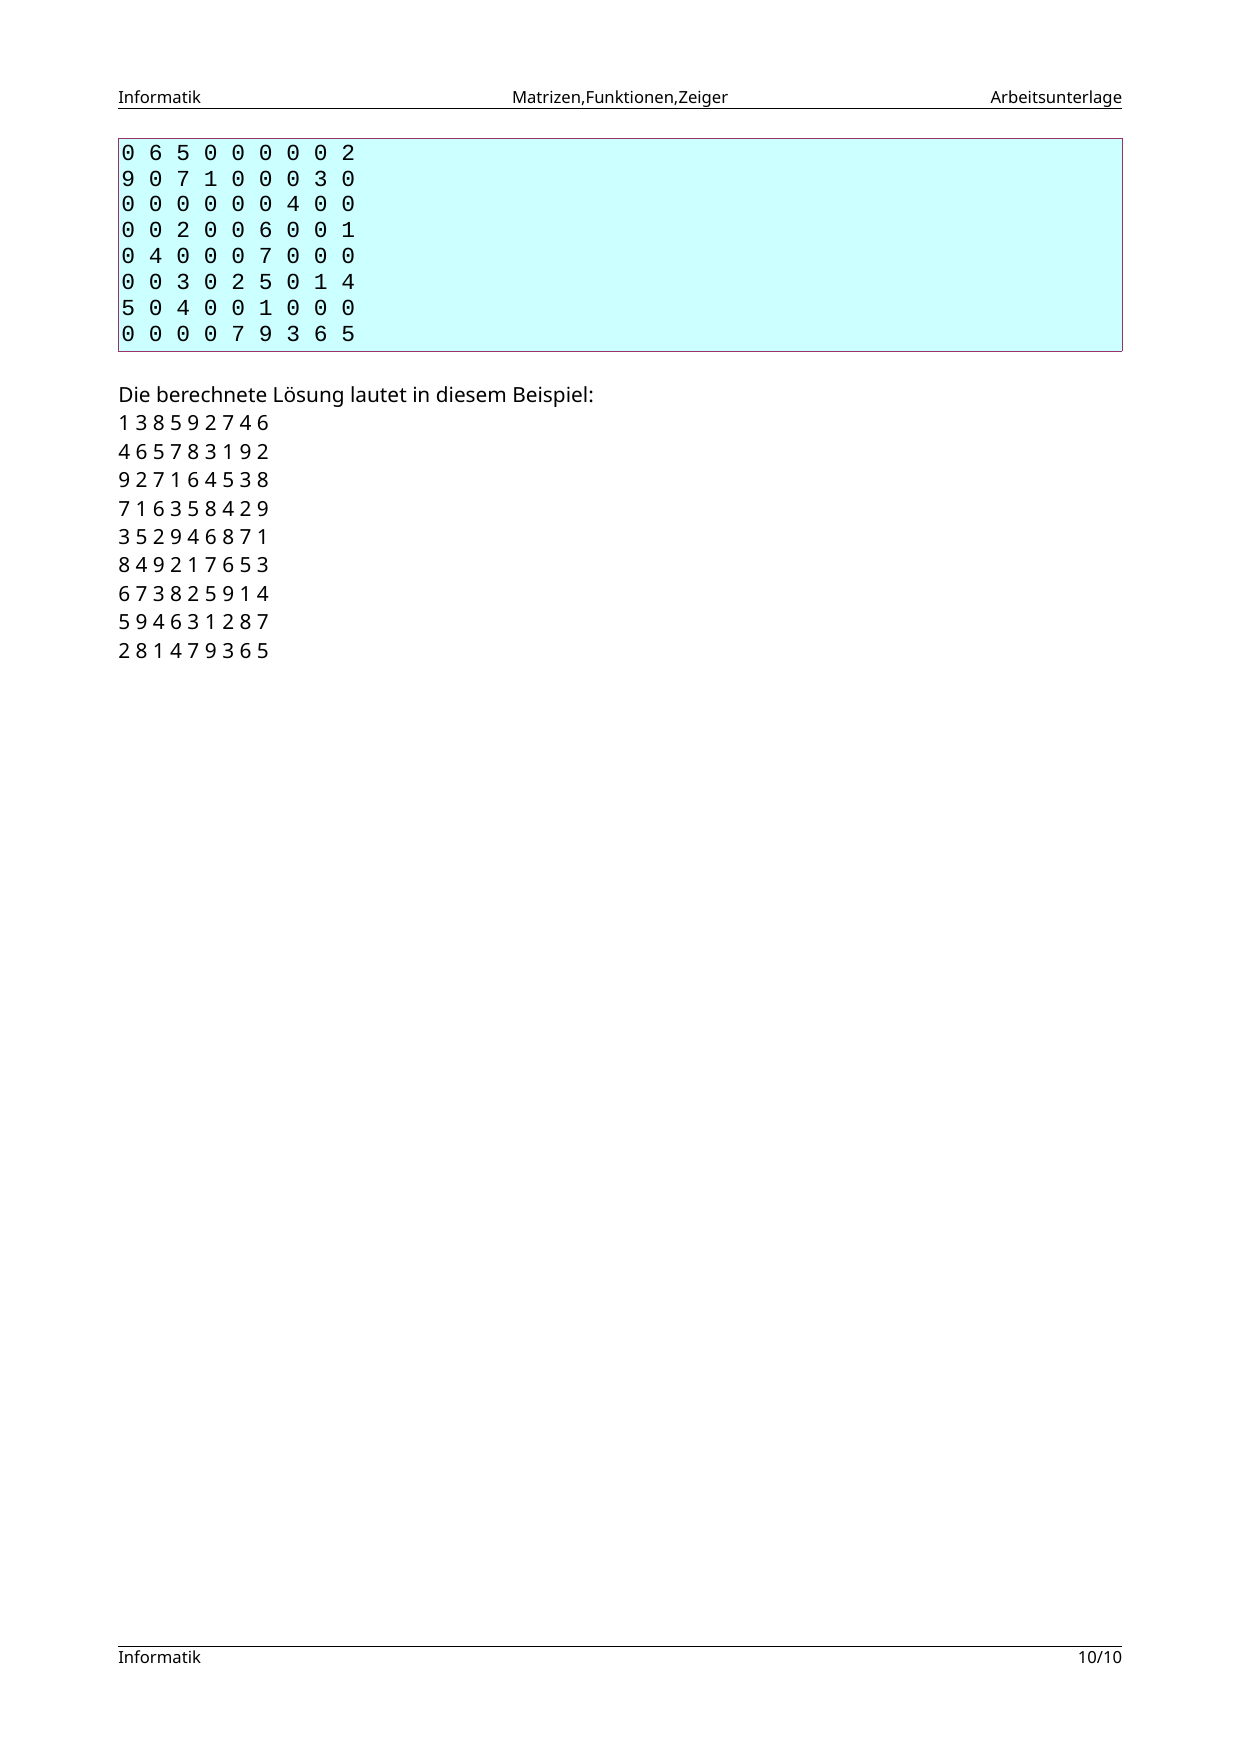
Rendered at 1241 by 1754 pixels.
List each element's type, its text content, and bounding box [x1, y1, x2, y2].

text 7 1 6 3 5 8 4 2 9 [118, 494, 1122, 522]
text 0 0 0 0 0 0 4 0 0 [119, 190, 1122, 216]
text Die berechnete Lösung lautet in diesem Beispiel: [118, 380, 1122, 408]
text 0 0 2 0 0 6 0 0 1 [119, 216, 1122, 242]
text 1 3 8 5 9 2 7 4 6 [118, 408, 1122, 437]
text 0 0 3 0 2 5 0 1 4 [119, 268, 1122, 293]
text 5 0 4 0 0 1 0 0 0 [119, 293, 1122, 319]
text 0 6 5 0 0 0 0 0 2 [119, 139, 1122, 164]
text 0 4 0 0 0 7 0 0 0 [119, 242, 1122, 268]
text 9 0 7 1 0 0 0 3 0 [119, 164, 1122, 190]
text 4 6 5 7 8 3 1 9 2 [118, 437, 1122, 465]
text 8 4 9 2 1 7 6 5 3 [118, 551, 1122, 579]
text 5 9 4 6 3 1 2 8 7 [118, 607, 1122, 636]
text 2 8 1 4 7 9 3 6 5 [118, 636, 1122, 664]
text 6 7 3 8 2 5 9 1 4 [118, 579, 1122, 607]
text 0 0 0 0 7 9 3 6 5 [119, 319, 1122, 351]
text 9 2 7 1 6 4 5 3 8 [118, 465, 1122, 494]
text 3 5 2 9 4 6 8 7 1 [118, 522, 1122, 551]
